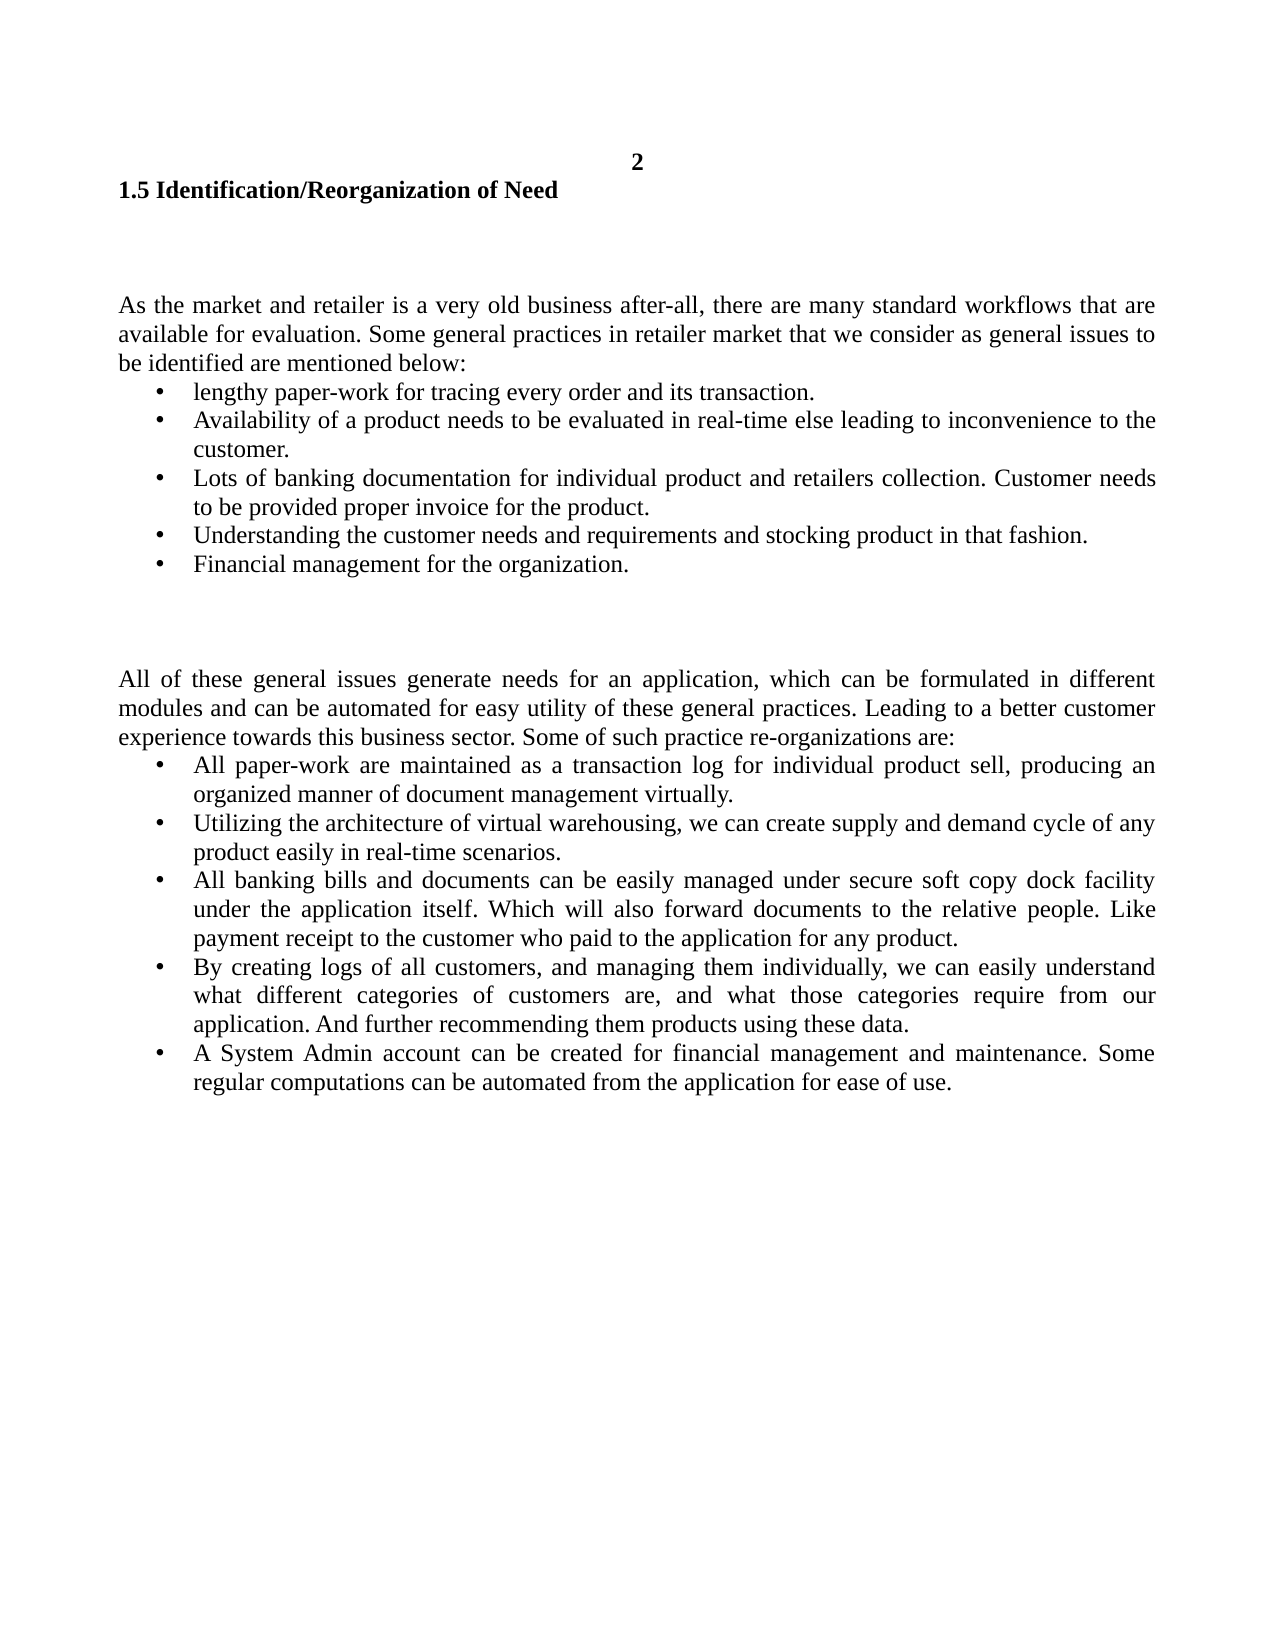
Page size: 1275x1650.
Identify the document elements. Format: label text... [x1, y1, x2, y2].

text 1.5 Identification/Reorganization of Need [118, 176, 1157, 204]
list Utilizing the architecture of virtual warehousing, we can create supply and demand cycle of any product easily in real-time scenarios. [156, 808, 1157, 866]
text 2 [118, 147, 1157, 176]
text As the market and retailer is a very old business after-all, there are many standard workflows that are available for evaluation. Some general practices in retailer market that we consider as general issues to be identified are mentioned below: [118, 291, 1157, 377]
list Availability of a product needs to be evaluated in real-time else leading to inconvenience to the customer. [156, 406, 1157, 463]
list By creating logs of all customers, and managing them individually, we can easily understand what different categories of customers are, and what those categories require from our application. And further recommending them products using these data. [156, 952, 1157, 1038]
text All of these general issues generate needs for an application, which can be formulated in different modules and can be automated for easy utility of these general practices. Leading to a better customer experience towards this business sector. Some of such practice re-organizations are: [118, 664, 1157, 751]
list All paper-work are maintained as a transaction log for individual product sell, producing an organized manner of document management virtually. [156, 751, 1157, 808]
list Financial management for the organization. [156, 549, 1157, 578]
list A System Admin account can be created for financial management and maintenance. Some regular computations can be automated from the application for ease of use. [156, 1038, 1157, 1096]
list All banking bills and documents can be easily managed under secure soft copy dock facility under the application itself. Which will also forward documents to the relative people. Like payment receipt to the customer who paid to the application for any product. [156, 866, 1157, 952]
list lengthy paper-work for tracing every order and its transaction. [156, 377, 1157, 406]
list Lots of banking documentation for individual product and retailers collection. Customer needs to be provided proper invoice for the product. [156, 463, 1157, 521]
list Understanding the customer needs and requirements and stocking product in that fashion. [156, 521, 1157, 549]
